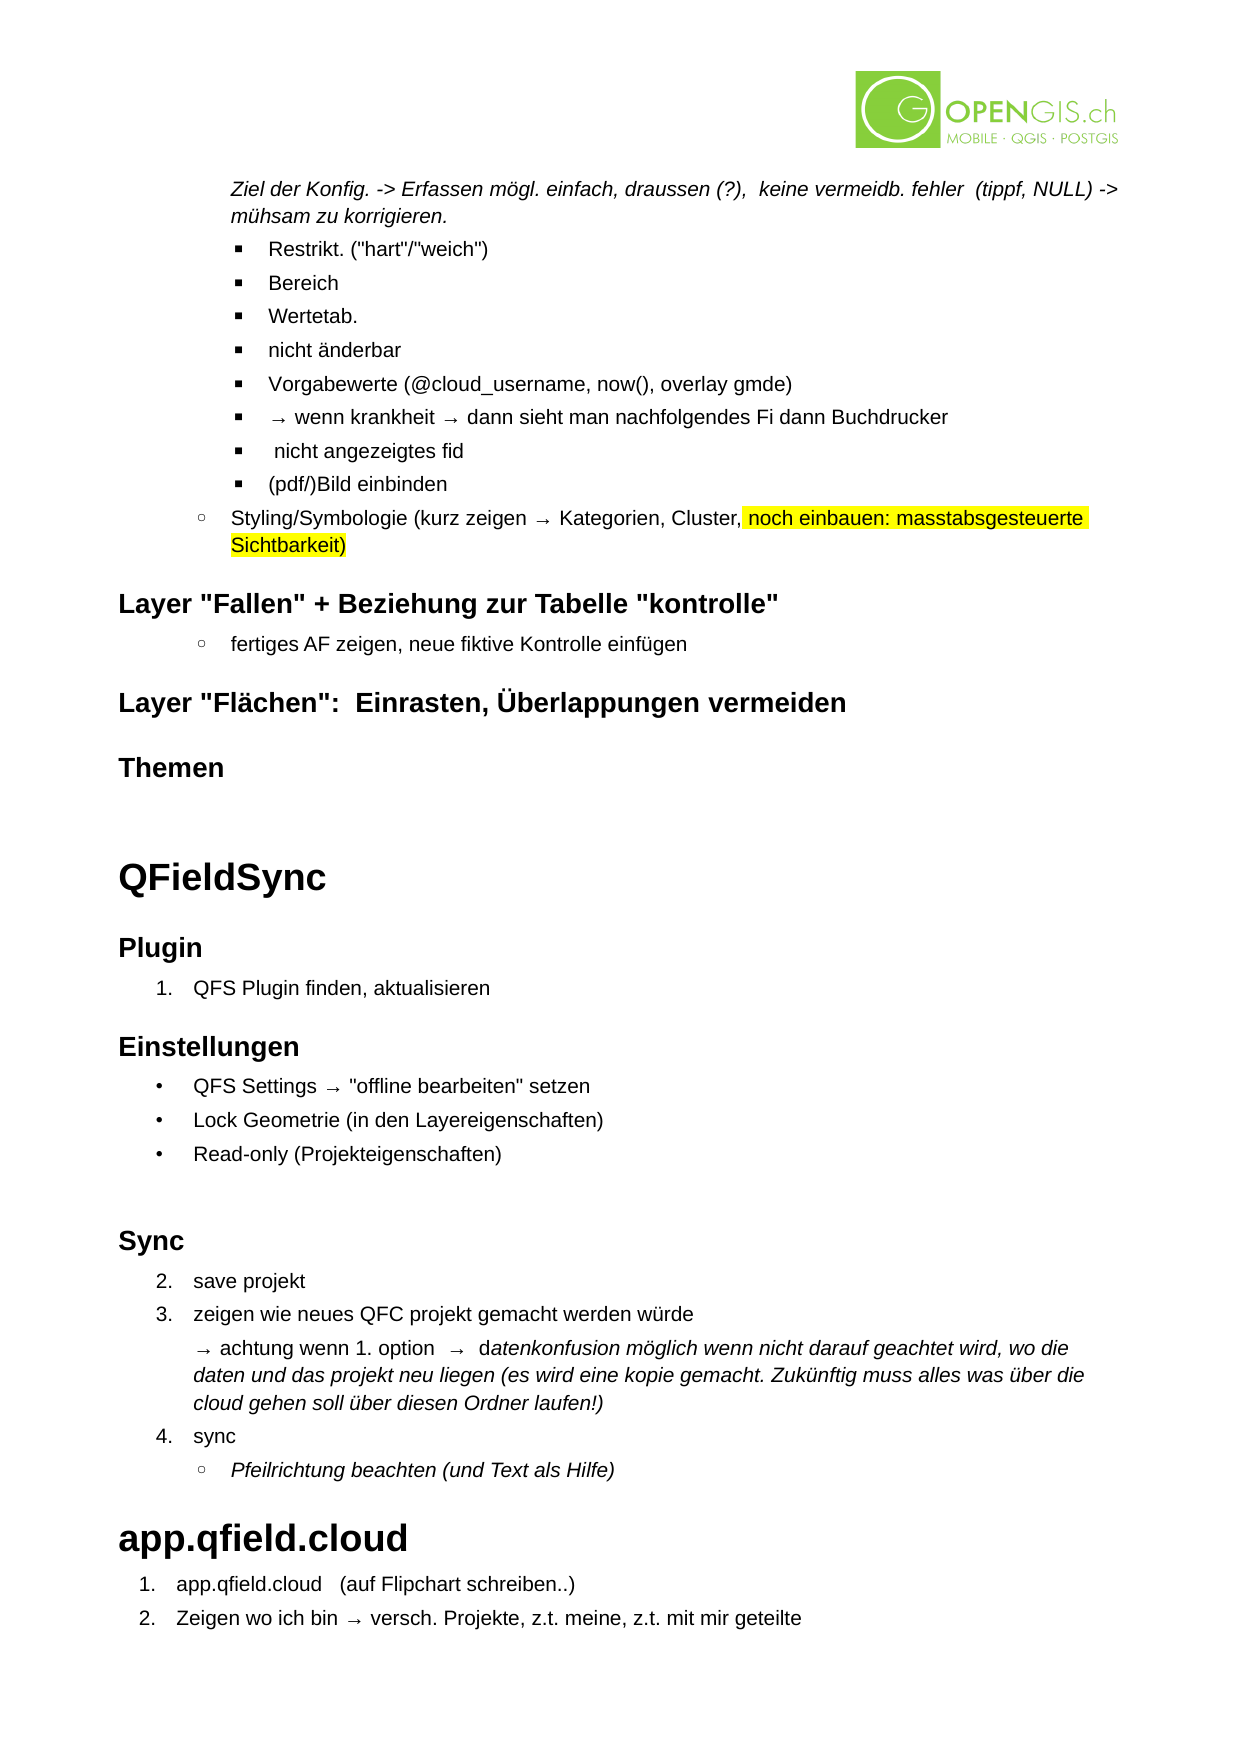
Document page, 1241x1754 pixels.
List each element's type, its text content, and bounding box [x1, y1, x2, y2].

list QFS Settings → "offline bearbeiten" setzen [156, 1074, 1122, 1098]
list Read-only (Projekteigenschaften) [156, 1141, 1122, 1165]
list sync [156, 1424, 1122, 1448]
list Zeigen wo ich bin → versch. Projekte, z.t. meine, z.t. mit mir geteilte [139, 1606, 1122, 1630]
list zeigen wie neues QFC projekt gemacht werden würde [156, 1302, 1122, 1326]
subtitle Sync [118, 1224, 1122, 1256]
list Bereich [231, 271, 1122, 295]
list Wertetab. [231, 304, 1122, 328]
list Ziel der Konfig. -> Erfassen mögl. einfach, draussen (?), keine vermeidb. fehler (tippf, NULL) -> mühsam zu korrigieren. [193, 176, 1122, 228]
subtitle Plugin [118, 931, 1122, 963]
list (pdf/)Bild einbinden [231, 472, 1122, 496]
list fertiges AF zeigen, neue fiktive Kontrolle einfügen [193, 632, 1122, 656]
subtitle QFieldSync [118, 854, 1122, 898]
list Lock Geometrie (in den Layereigenschaften) [156, 1108, 1122, 1132]
subtitle Einstellungen [118, 1030, 1122, 1062]
list Pfeilrichtung beachten (und Text als Hilfe) [193, 1458, 1122, 1482]
list QFS Plugin finden, aktualisieren [156, 976, 1122, 999]
list → wenn krankheit → dann sieht man nachfolgendes Fi dann Buchdrucker [231, 405, 1122, 429]
list nicht änderbar [231, 338, 1122, 362]
list app.qfield.cloud (auf Flipchart schreiben..) [139, 1572, 1122, 1596]
list save projekt [156, 1269, 1122, 1293]
picture [855, 71, 1124, 148]
subtitle app.qfield.cloud [118, 1516, 1122, 1560]
list Styling/Symbologie (kurz zeigen → Kategorien, Cluster, noch einbauen: masstabsgesteuerte Sichtbarkeit) [193, 506, 1122, 557]
list nicht angezeigtes fid [231, 438, 1122, 463]
list → achtung wenn 1. option → datenkonfusion möglich wenn nicht darauf geachtet wird, wo die daten und das projekt neu liegen (es wird eine kopie gemacht. Zukünftig muss alles was über die cloud gehen soll über diesen Ordner laufen!) [156, 1336, 1122, 1415]
list Restrikt. ("hart"/"weich") [231, 237, 1122, 261]
subtitle Layer "Fallen" + Beziehung zur Tabelle "kontrolle" [118, 587, 1122, 619]
subtitle Layer "Flächen": Einrasten, Überlappungen vermeiden [118, 686, 1122, 718]
subtitle Themen [118, 751, 1122, 783]
list Vorgabewerte (@cloud_username, now(), overlay gmde) [231, 371, 1122, 396]
